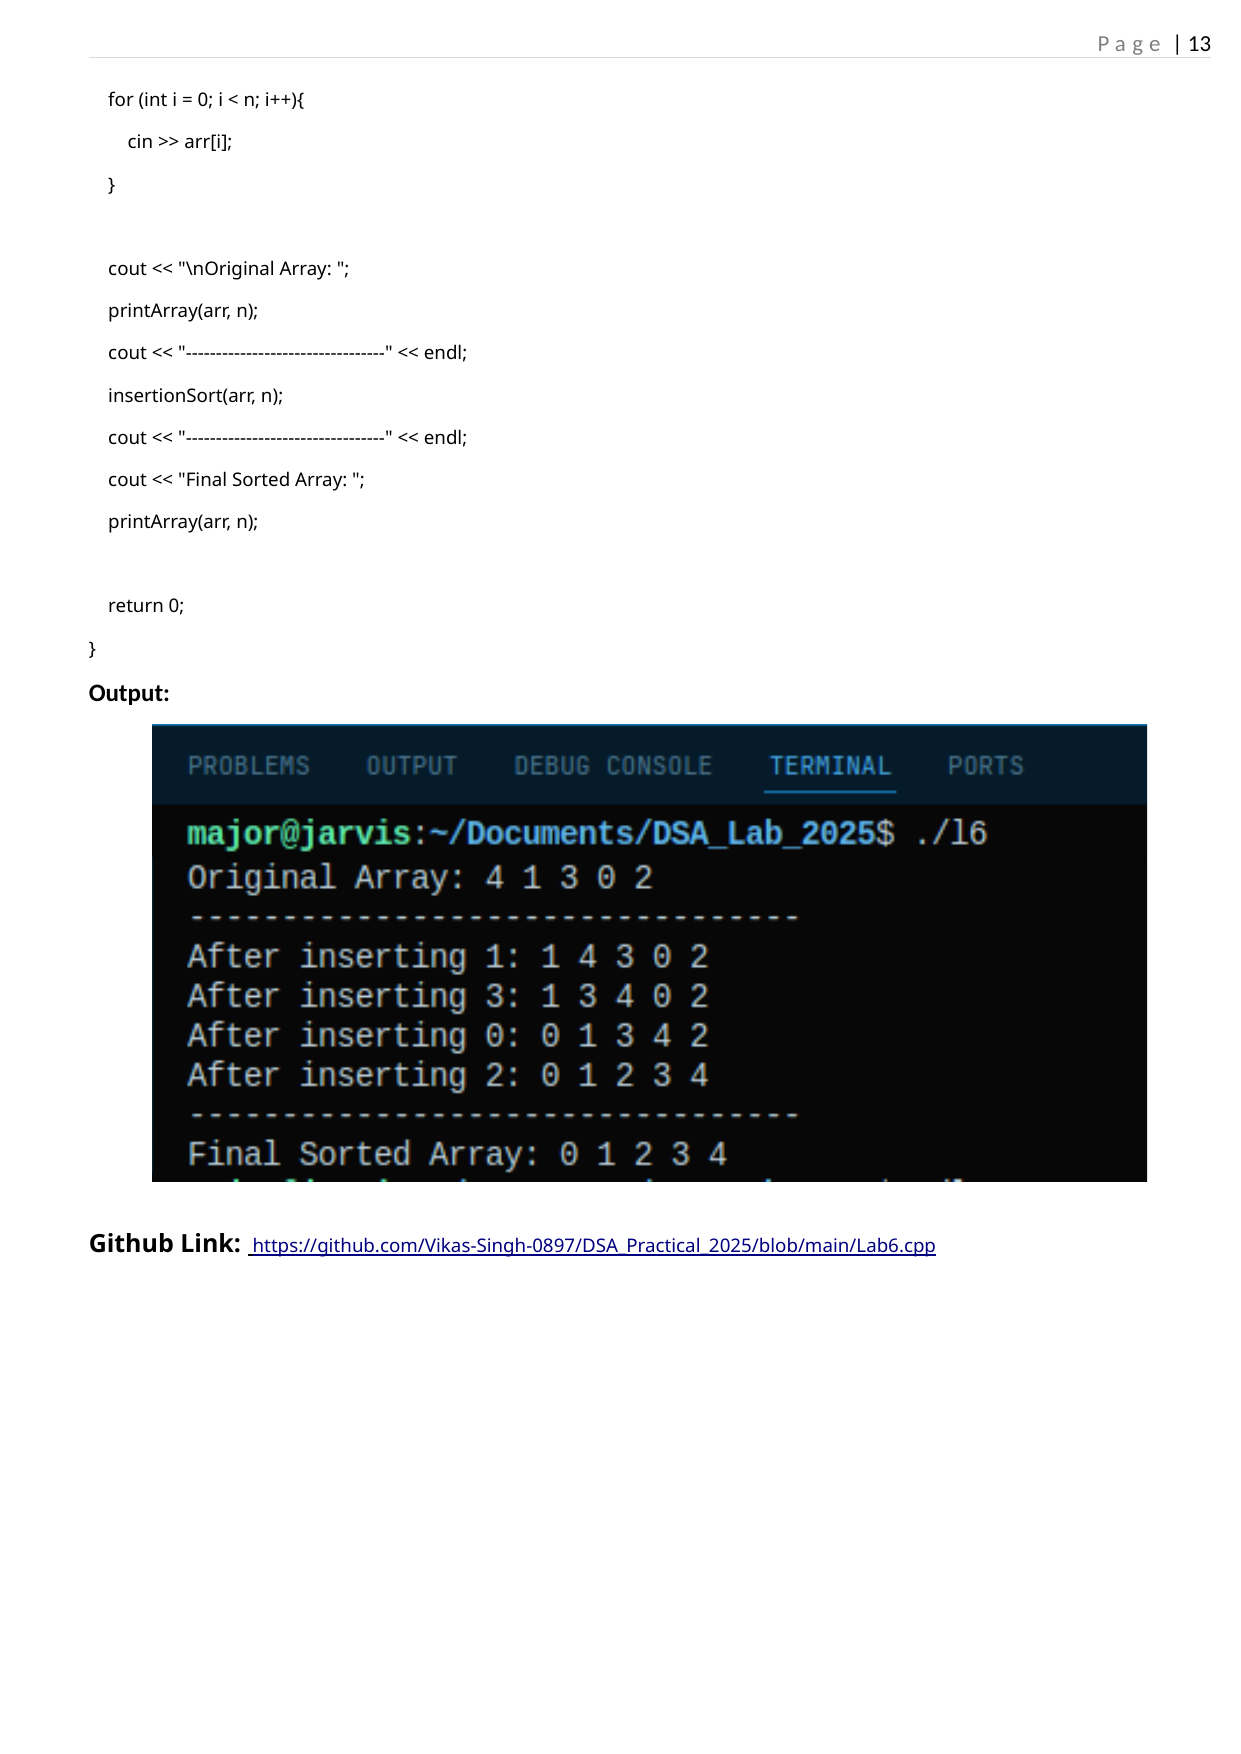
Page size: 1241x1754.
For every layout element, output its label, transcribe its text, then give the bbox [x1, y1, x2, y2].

text for (int i = 0; i < n; i++){ [88, 87, 1211, 112]
text cout << "Final Sorted Array: "; [88, 466, 1211, 492]
picture [152, 724, 1148, 1182]
text } [88, 635, 1211, 661]
text cout << "---------------------------------" << endl; [88, 340, 1211, 365]
text Github Link: https://github.com/Vikas-Singh-0897/DSA_Practical_2025/blob/main/Lab6.cpp [88, 1226, 1211, 1260]
text insertionSort(arr, n); [88, 382, 1211, 407]
text cin >> arr[i]; [88, 129, 1211, 154]
text return 0; [88, 593, 1211, 618]
text printArray(arr, n); [88, 508, 1211, 534]
text } [88, 171, 1211, 196]
text printArray(arr, n); [88, 297, 1211, 323]
text cout << "\nOriginal Array: "; [88, 255, 1211, 281]
text cout << "---------------------------------" << endl; [88, 424, 1211, 449]
text Output: [88, 677, 1211, 708]
